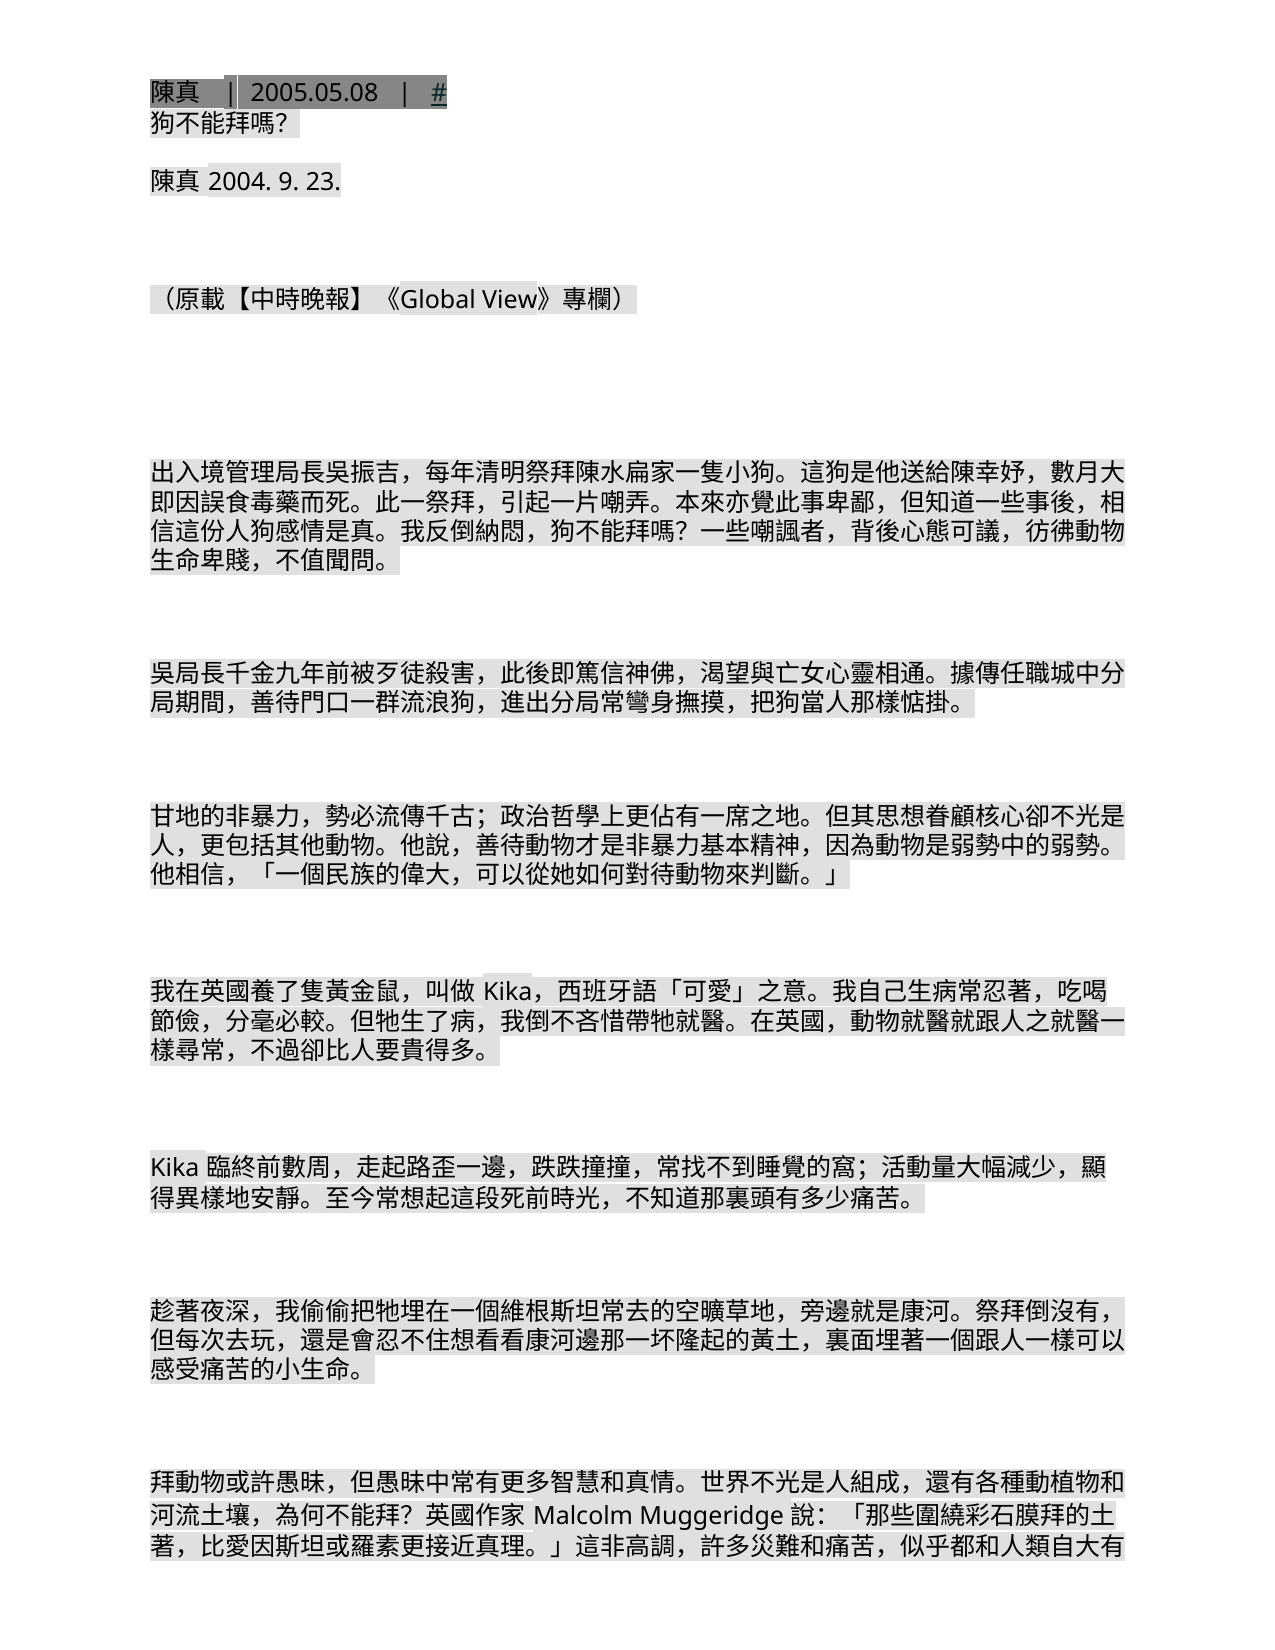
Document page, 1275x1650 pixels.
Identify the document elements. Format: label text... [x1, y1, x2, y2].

text 吳局長千金九年前被歹徒殺害，此後即篤信神佛，渴望與亡女心靈相通。據傳任職城中分局期間，善待門口一群流浪狗，進出分局常彎身撫摸，把狗當人那樣惦掛。 [150, 659, 1125, 718]
text （原載【中時晚報】《Global View》專欄） [150, 281, 1125, 315]
text 陳真 2004. 9. 23. [150, 163, 1125, 197]
text Kika 臨終前數周，走起路歪一邊，跌跌撞撞，常找不到睡覺的窩；活動量大幅減少，顯得異樣地安靜。至今常想起這段死前時光，不知道那裏頭有多少痛苦。 [150, 1150, 1125, 1213]
text 出入境管理局長吳振吉，每年清明祭拜陳水扁家一隻小狗。這狗是他送給陳幸妤，數月大即因誤食毒藥而死。此一祭拜，引起一片嘲弄。本來亦覺此事卑鄙，但知道一些事後，相信這份人狗感情是真。我反倒納悶，狗不能拜嗎？一些嘲諷者，背後心態可議，彷彿動物生命卑賤，不值聞問。 [150, 458, 1125, 575]
text 趁著夜深，我偷偷把牠埋在一個維根斯坦常去的空曠草地，旁邊就是康河。祭拜倒沒有，但每次去玩，還是會忍不住想看看康河邊那一坏隆起的黃土，裏面埋著一個跟人一樣可以感受痛苦的小生命。 [150, 1297, 1125, 1384]
text 拜動物或許愚昧，但愚昧中常有更多智慧和真情。世界不光是人組成，還有各種動植物和河流土壤，為何不能拜？英國作家 Malcolm Muggeridge 說：「那些圍繞彩石膜拜的土著，比愛因斯坦或羅素更接近真理。」這非高調，許多災難和痛苦，似乎都和人類自大有 [150, 1468, 1125, 1561]
text 甘地的非暴力，勢必流傳千古；政治哲學上更佔有一席之地。但其思想眷顧核心卻不光是人，更包括其他動物。他說，善待動物才是非暴力基本精神，因為動物是弱勢中的弱勢。他相信，「一個民族的偉大，可以從她如何對待動物來判斷。」 [150, 802, 1125, 889]
text 狗不能拜嗎？ [150, 109, 1125, 138]
text 我在英國養了隻黃金鼠，叫做 Kika，西班牙語「可愛」之意。我自己生病常忍著，吃喝節儉，分毫必較。但牠生了病，我倒不吝惜帶牠就醫。在英國，動物就醫就跟人之就醫一樣尋常，不過卻比人要貴得多。 [150, 973, 1125, 1066]
text 陳真 | 2005.05.08 | # [150, 75, 1125, 109]
